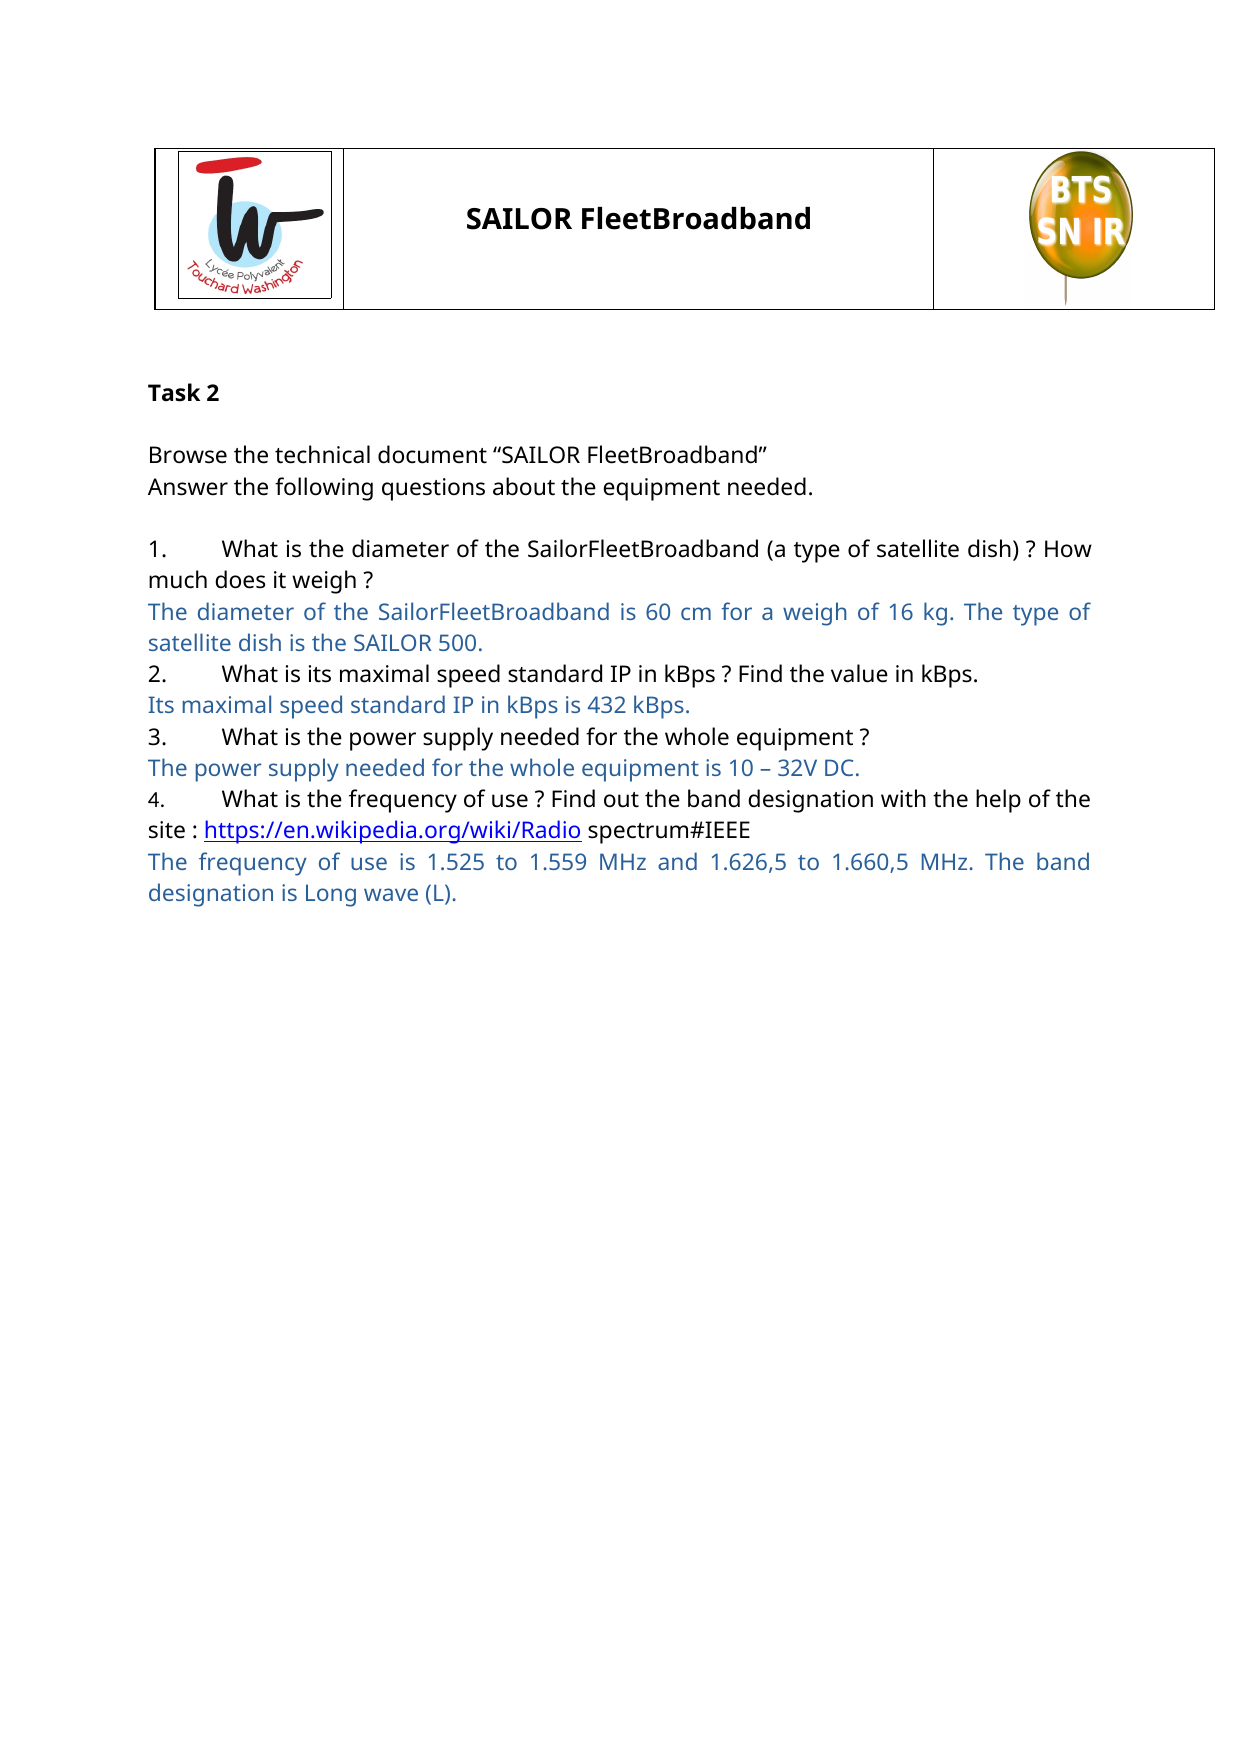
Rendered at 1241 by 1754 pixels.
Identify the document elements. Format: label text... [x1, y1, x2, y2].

table_header [156, 149, 343, 309]
list The diameter of the SailorFleetBroadband is 60 cm for a weigh of 16 kg. The type of satellite dish is the SAILOR 500. [148, 596, 1093, 658]
list What is the power supply needed for the whole equipment ? [148, 721, 1093, 752]
list What is the diameter of the SailorFleetBroadband (a type of satellite dish) ? How much does it weigh ? [148, 533, 1093, 596]
list The power supply needed for the whole equipment is 10 – 32V DC. [148, 752, 1093, 783]
list What is its maximal speed standard IP in kBps ? Find the value in kBps. [148, 658, 1093, 689]
text Task 2 [148, 377, 1093, 408]
list The frequency of use is 1.525 to 1.559 MHz and 1.626,5 to 1.660,5 MHz. The band designation is Long wave (L). [148, 846, 1093, 908]
text Browse the technical document “SAILOR FleetBroadband” [148, 439, 1093, 471]
list Its maximal speed standard IP in kBps is 432 kBps. [148, 689, 1093, 721]
table_header [934, 149, 1214, 309]
text Answer the following questions about the equipment needed. [148, 471, 1093, 502]
table_header SAILOR FleetBroadband [344, 149, 933, 309]
list What is the frequency of use ? Find out the band designation with the help of the site : https://en.wikipedia.org/wiki/Radio spectrum#IEEE [148, 783, 1093, 846]
